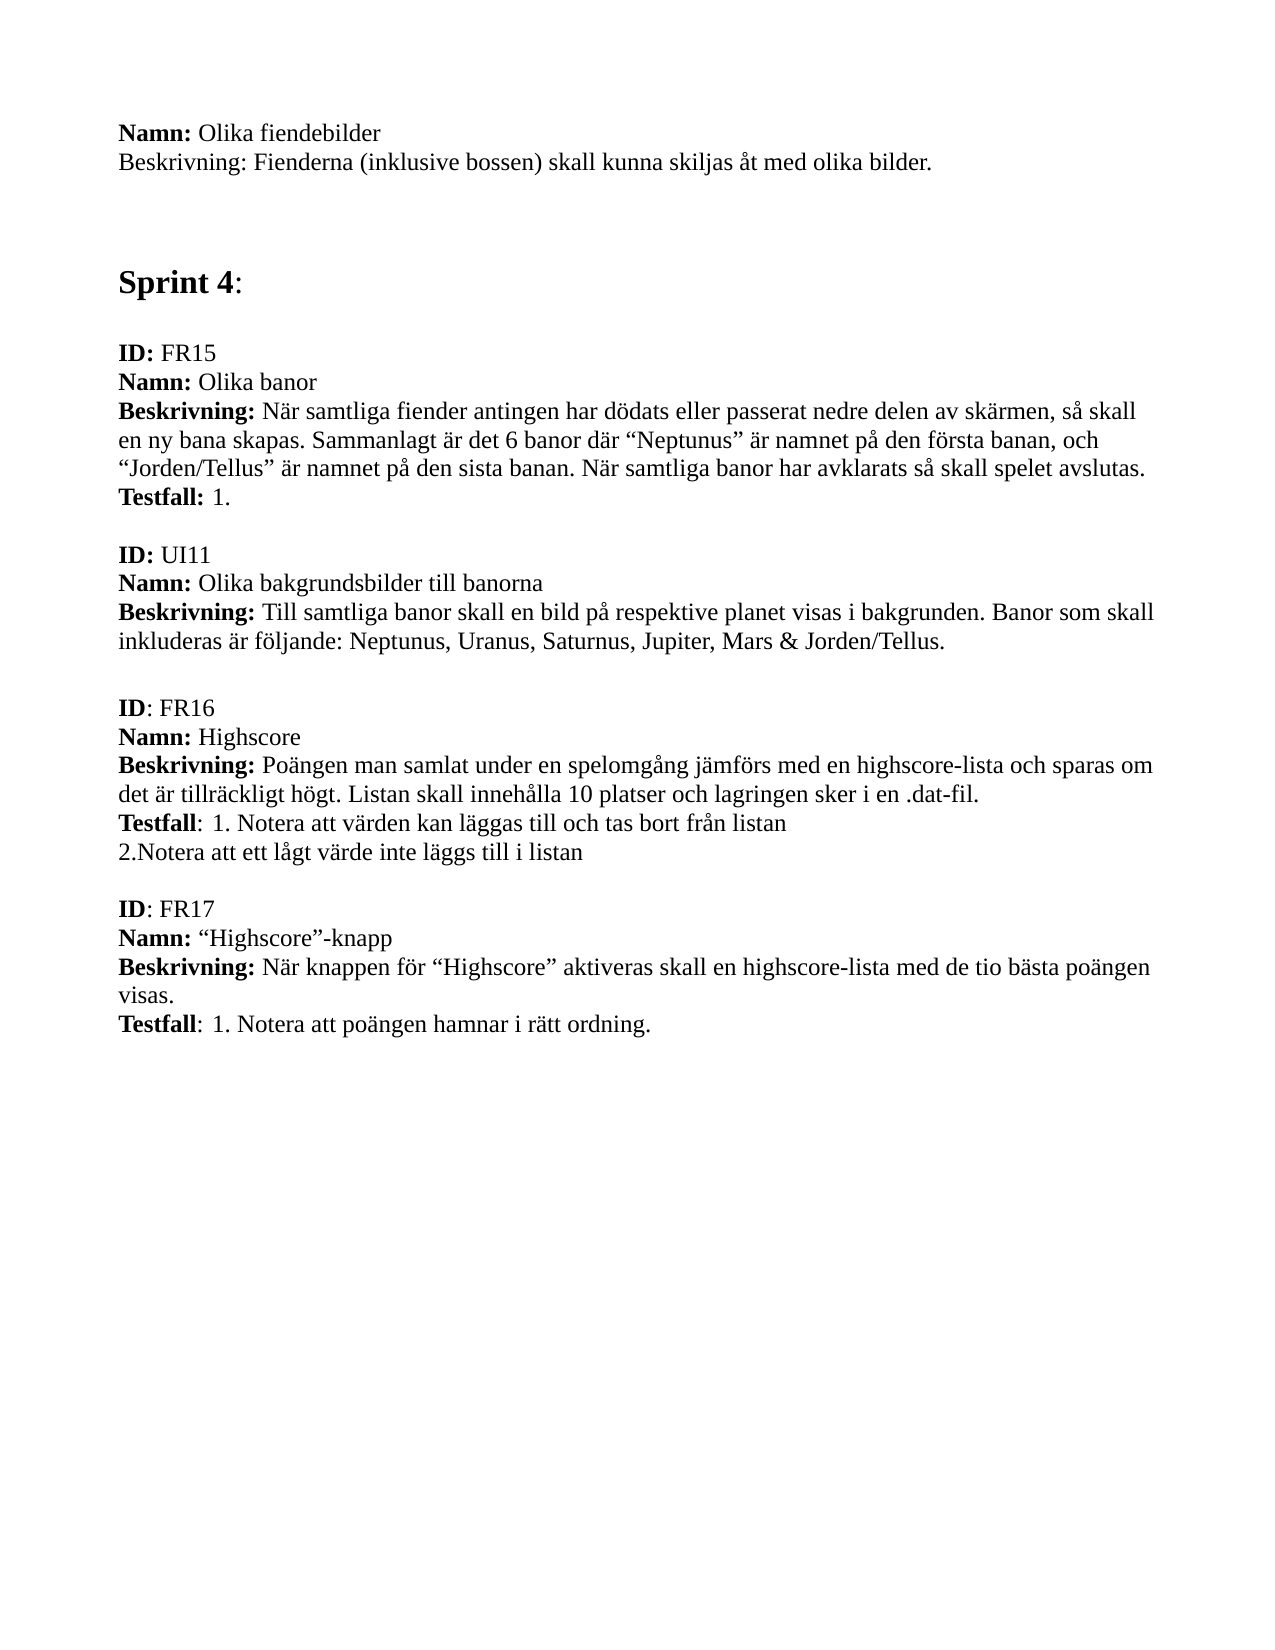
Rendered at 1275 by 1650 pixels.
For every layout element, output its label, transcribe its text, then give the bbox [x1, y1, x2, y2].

text Testfall: 1. Notera att poängen hamnar i rätt ordning. [118, 1009, 1157, 1038]
list Notera att ett lågt värde inte läggs till i listan [118, 837, 1157, 866]
text Beskrivning: När knappen för “Highscore” aktiveras skall en highscore-lista med de tio bästa poängen visas. [118, 952, 1157, 1009]
text Beskrivning: Poängen man samlat under en spelomgång jämförs med en highscore-lista och sparas om det är tillräckligt högt. Listan skall innehålla 10 platser och lagringen sker i en .dat-fil. [118, 751, 1157, 808]
text Beskrivning: När samtliga fiender antingen har dödats eller passerat nedre delen av skärmen, så skall en ny bana skapas. Sammanlagt är det 6 banor där “Neptunus” är namnet på den första banan, och “Jorden/Tellus” är namnet på den sista banan. När samtliga banor har avklarats så skall spelet avslutas. [118, 396, 1157, 482]
text ID: UI11 [118, 540, 1157, 568]
text ID: FR16 [118, 693, 1157, 722]
text Beskrivning: Till samtliga banor skall en bild på respektive planet visas i bakgrunden. Banor som skall inkluderas är följande: Neptunus, Uranus, Saturnus, Jupiter, Mars & Jorden/Tellus. [118, 597, 1157, 655]
text Namn: Olika bakgrundsbilder till banorna [118, 568, 1157, 597]
text ID: FR15 [118, 338, 1157, 367]
text ID: FR17 [118, 894, 1157, 923]
text Namn: Highscore [118, 722, 1157, 751]
text Namn: “Highscore”-knapp [118, 923, 1157, 952]
text Beskrivning: Fienderna (inklusive bossen) skall kunna skiljas åt med olika bilder. [118, 147, 1157, 176]
text Sprint 4: [118, 262, 1157, 300]
text Namn: Olika banor [118, 367, 1157, 396]
text Testfall: 1. Notera att värden kan läggas till och tas bort från listan [118, 808, 1157, 837]
text Testfall: 1. [118, 482, 1157, 511]
text Namn: Olika fiendebilder [118, 118, 1157, 147]
